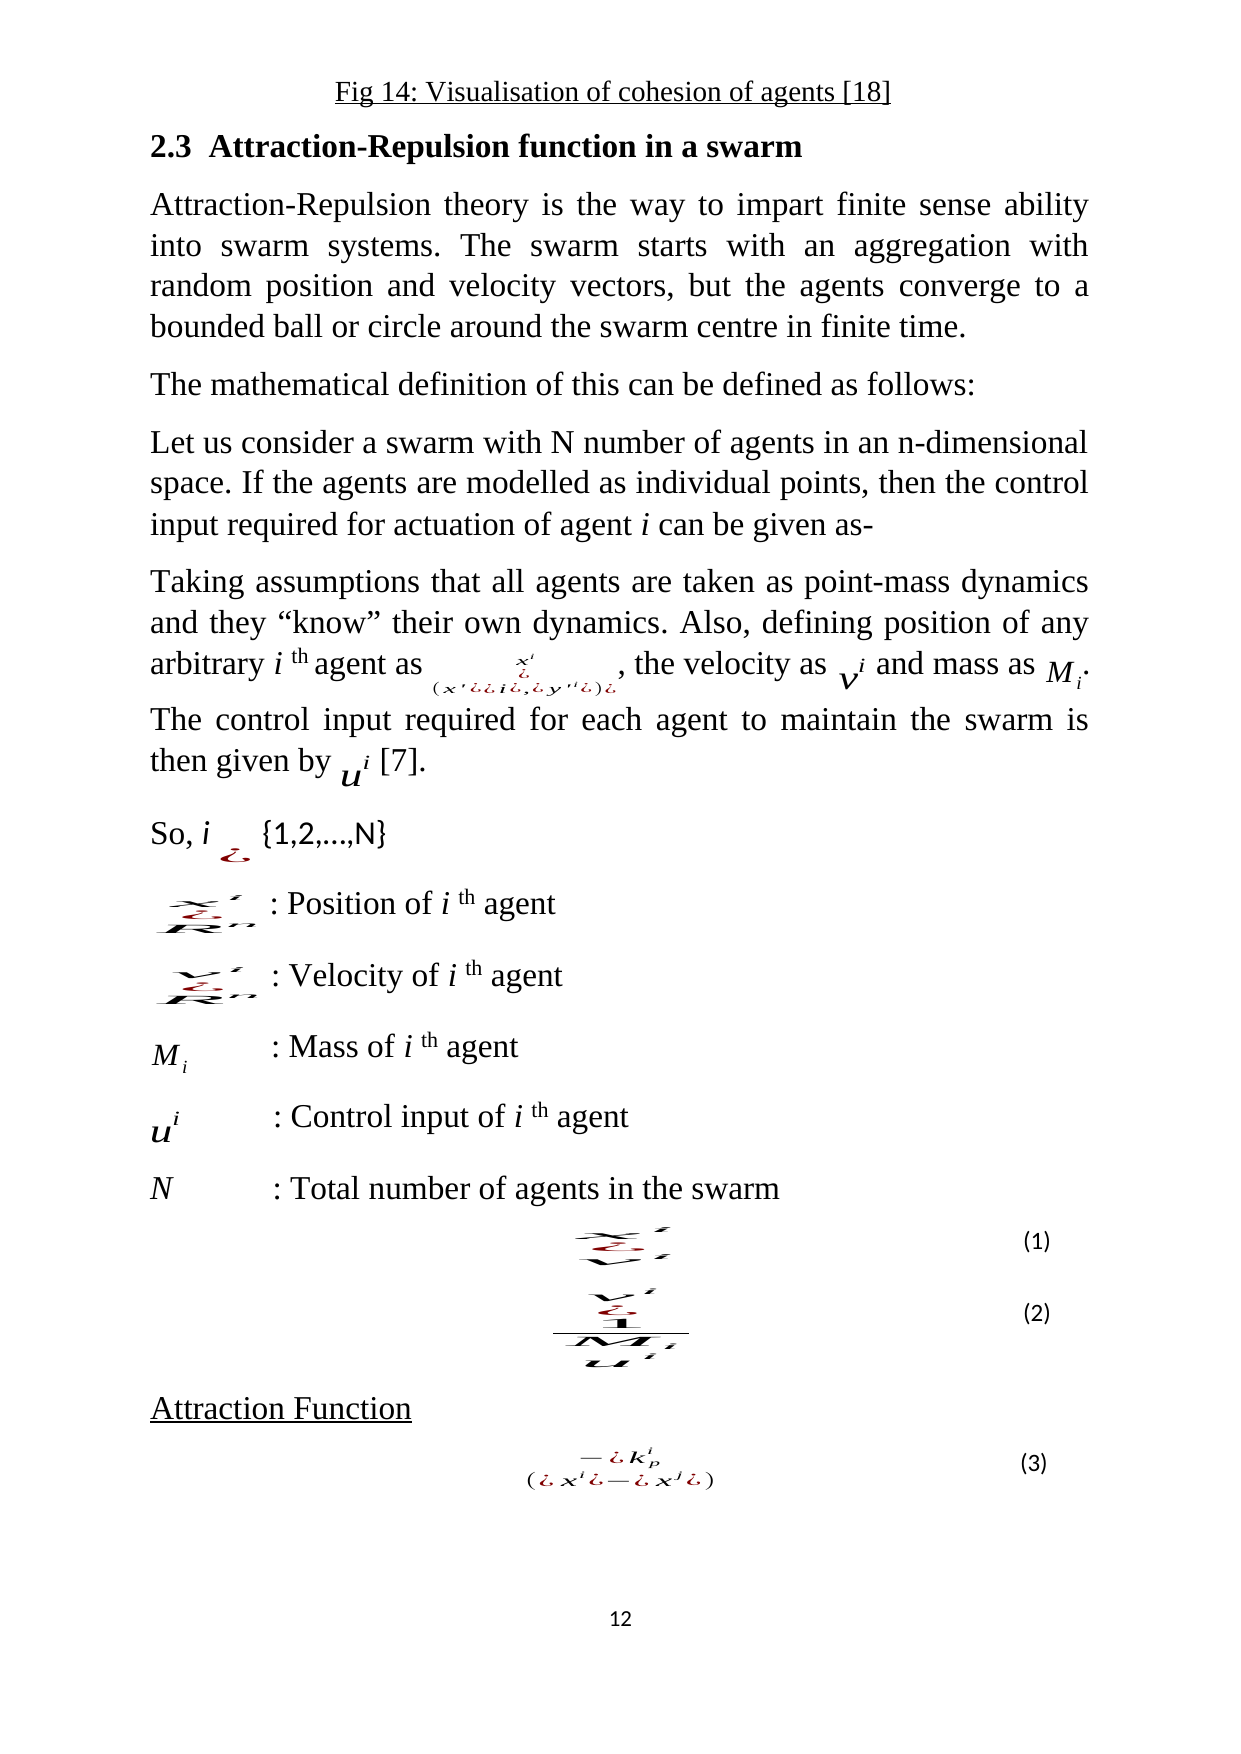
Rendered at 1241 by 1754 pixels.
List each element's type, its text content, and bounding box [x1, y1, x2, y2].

text (2) [1023, 1297, 1066, 1327]
text Taking assumptions that all agents are taken as point-mass dynamics and they “know” their own dynamics. Also, defining position of any arbitrary i th agent as , the velocity as and mass as . The control input required for each agent to maintain the swarm is then given by [7]. [150, 561, 1090, 793]
text Attraction-Repulsion theory is the way to impart finite sense ability into swarm systems. The swarm starts with an aggregation with random position and velocity vectors, but the agents converge to a bounded ball or circle around the swarm centre in finite time. [150, 184, 1090, 345]
text So, i {1,2,…,N} [150, 812, 1090, 864]
text (1) [1023, 1225, 1066, 1256]
text Let us consider a swarm with N number of agents in an n-dimensional space. If the agents are modelled as individual points, then the control input required for actuation of agent i can be given as- [150, 422, 1090, 542]
list Fig 14: Visualisation of cohesion of agents [18] [135, 74, 1090, 107]
text [1008, 1289, 1081, 1338]
text (3) [1020, 1448, 1063, 1478]
text : Mass of i th agent [150, 1027, 1090, 1077]
text [1008, 1217, 1081, 1266]
text : Velocity of i th agent [150, 955, 1090, 1007]
text 2.3 Attraction-Repulsion function in a swarm [150, 126, 1090, 164]
text : Position of i th agent [150, 884, 1090, 936]
text : Control input of i th agent [150, 1097, 1090, 1149]
text [1005, 1440, 1078, 1488]
text The mathematical definition of this can be defined as follows: [150, 364, 1090, 403]
text N : Total number of agents in the swarm [150, 1168, 1090, 1207]
text Attraction Function [150, 1388, 1090, 1426]
